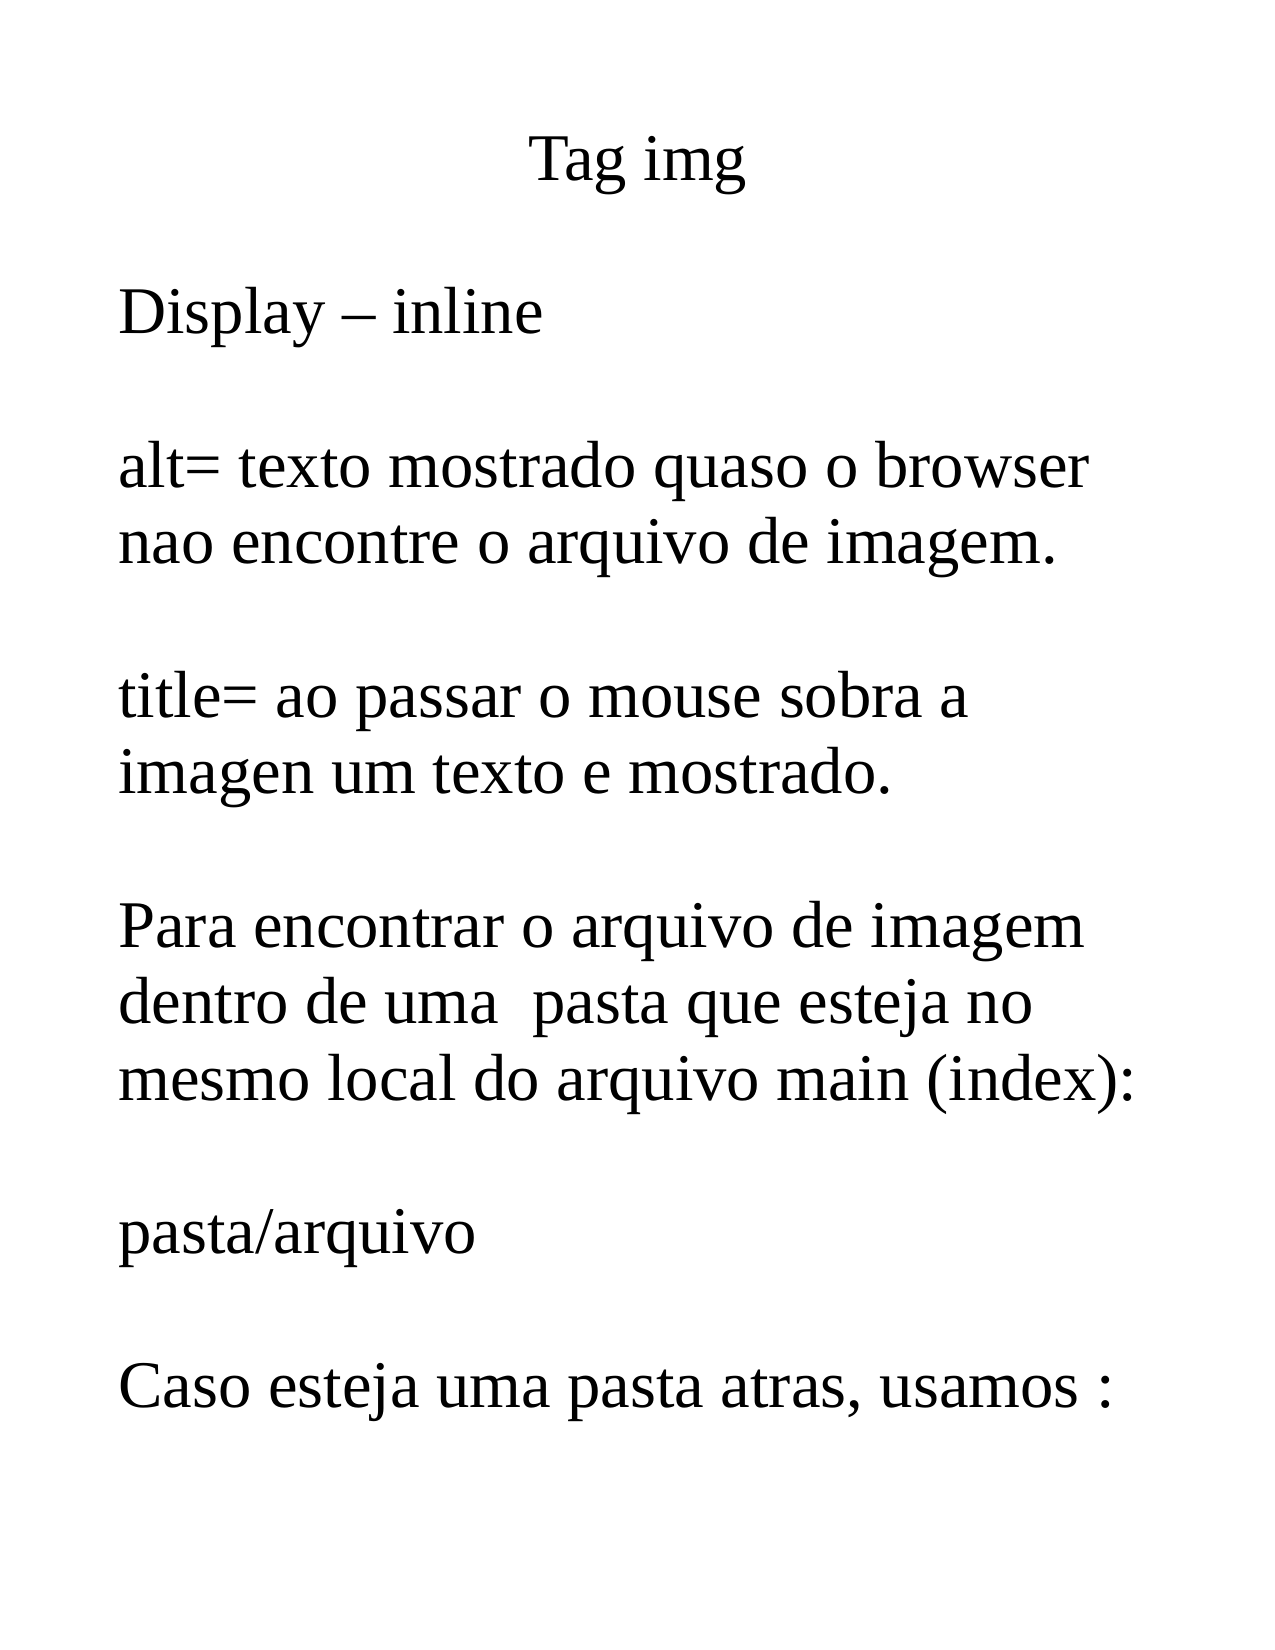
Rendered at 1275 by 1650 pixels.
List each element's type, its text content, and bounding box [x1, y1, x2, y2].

text Display – inline [118, 271, 1157, 348]
text Caso esteja uma pasta atras, usamos : [118, 1345, 1157, 1421]
text alt= texto mostrado quaso o browser nao encontre o arquivo de imagem. [118, 425, 1157, 578]
text pasta/arquivo [118, 1191, 1157, 1268]
text Para encontrar o arquivo de imagem dentro de uma pasta que esteja no mesmo local do arquivo main (index): [118, 885, 1157, 1115]
text title= ao passar o mouse sobra a imagen um texto e mostrado. [118, 655, 1157, 808]
text Tag img [118, 118, 1157, 195]
